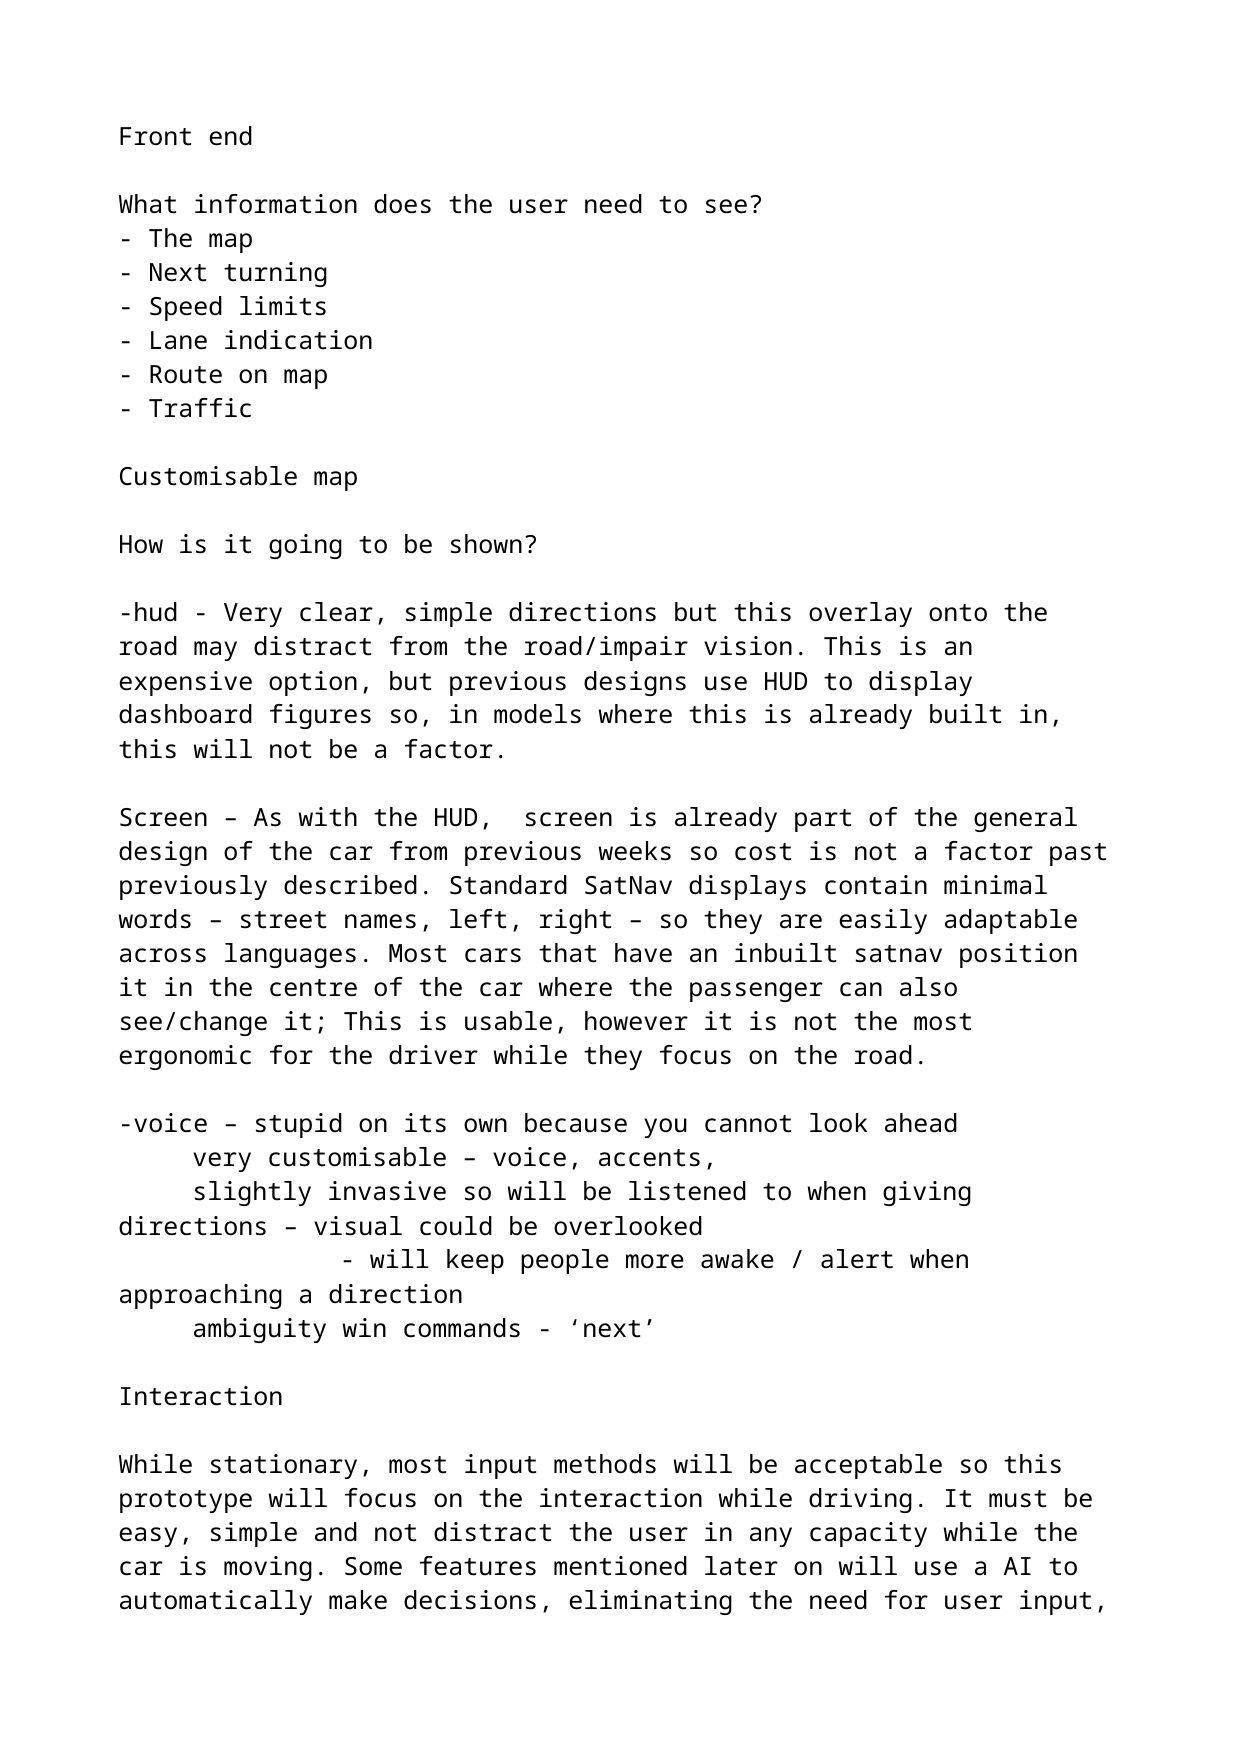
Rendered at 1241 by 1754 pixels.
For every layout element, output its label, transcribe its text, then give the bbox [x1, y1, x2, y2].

text Front end [118, 118, 1122, 152]
text What information does the user need to see? [118, 186, 1122, 220]
text Interaction [118, 1378, 1122, 1412]
text While stationary, most input methods will be acceptable so this prototype will focus on the interaction while driving. It must be easy, simple and not distract the user in any capacity while the car is moving. Some features mentioned later on will use a AI to automatically make decisions, eliminating the need for user input, [118, 1447, 1122, 1617]
text -hud - Very clear, simple directions but this overlay onto the road may distract from the road/impair vision. This is an expensive option, but previous designs use HUD to display dashboard figures so, in models where this is already built in, this will not be a factor. [118, 595, 1122, 765]
text - The map [118, 220, 1122, 254]
text How is it going to be shown? [118, 527, 1122, 561]
text Screen – As with the HUD, screen is already part of the general design of the car from previous weeks so cost is not a factor past previously described. Standard SatNav displays contain minimal words – street names, left, right – so they are easily adaptable across languages. Most cars that have an inbuilt satnav position it in the centre of the car where the passenger can also see/change it; This is usable, however it is not the most ergonomic for the driver while they focus on the road. [118, 799, 1122, 1072]
text Customisable map [118, 459, 1122, 493]
text - Lane indication [118, 322, 1122, 357]
text slightly invasive so will be listened to when giving directions – visual could be overlooked [118, 1174, 1122, 1242]
text - Speed limits [118, 288, 1122, 322]
text ambiguity win commands - ‘next’ [118, 1310, 1122, 1344]
text - Traffic [118, 391, 1122, 425]
text - Route on map [118, 357, 1122, 391]
text - Next turning [118, 254, 1122, 288]
text very customisable – voice, accents, [118, 1140, 1122, 1174]
text -voice – stupid on its own because you cannot look ahead [118, 1106, 1122, 1140]
text - will keep people more awake / alert when approaching a direction [118, 1242, 1122, 1310]
